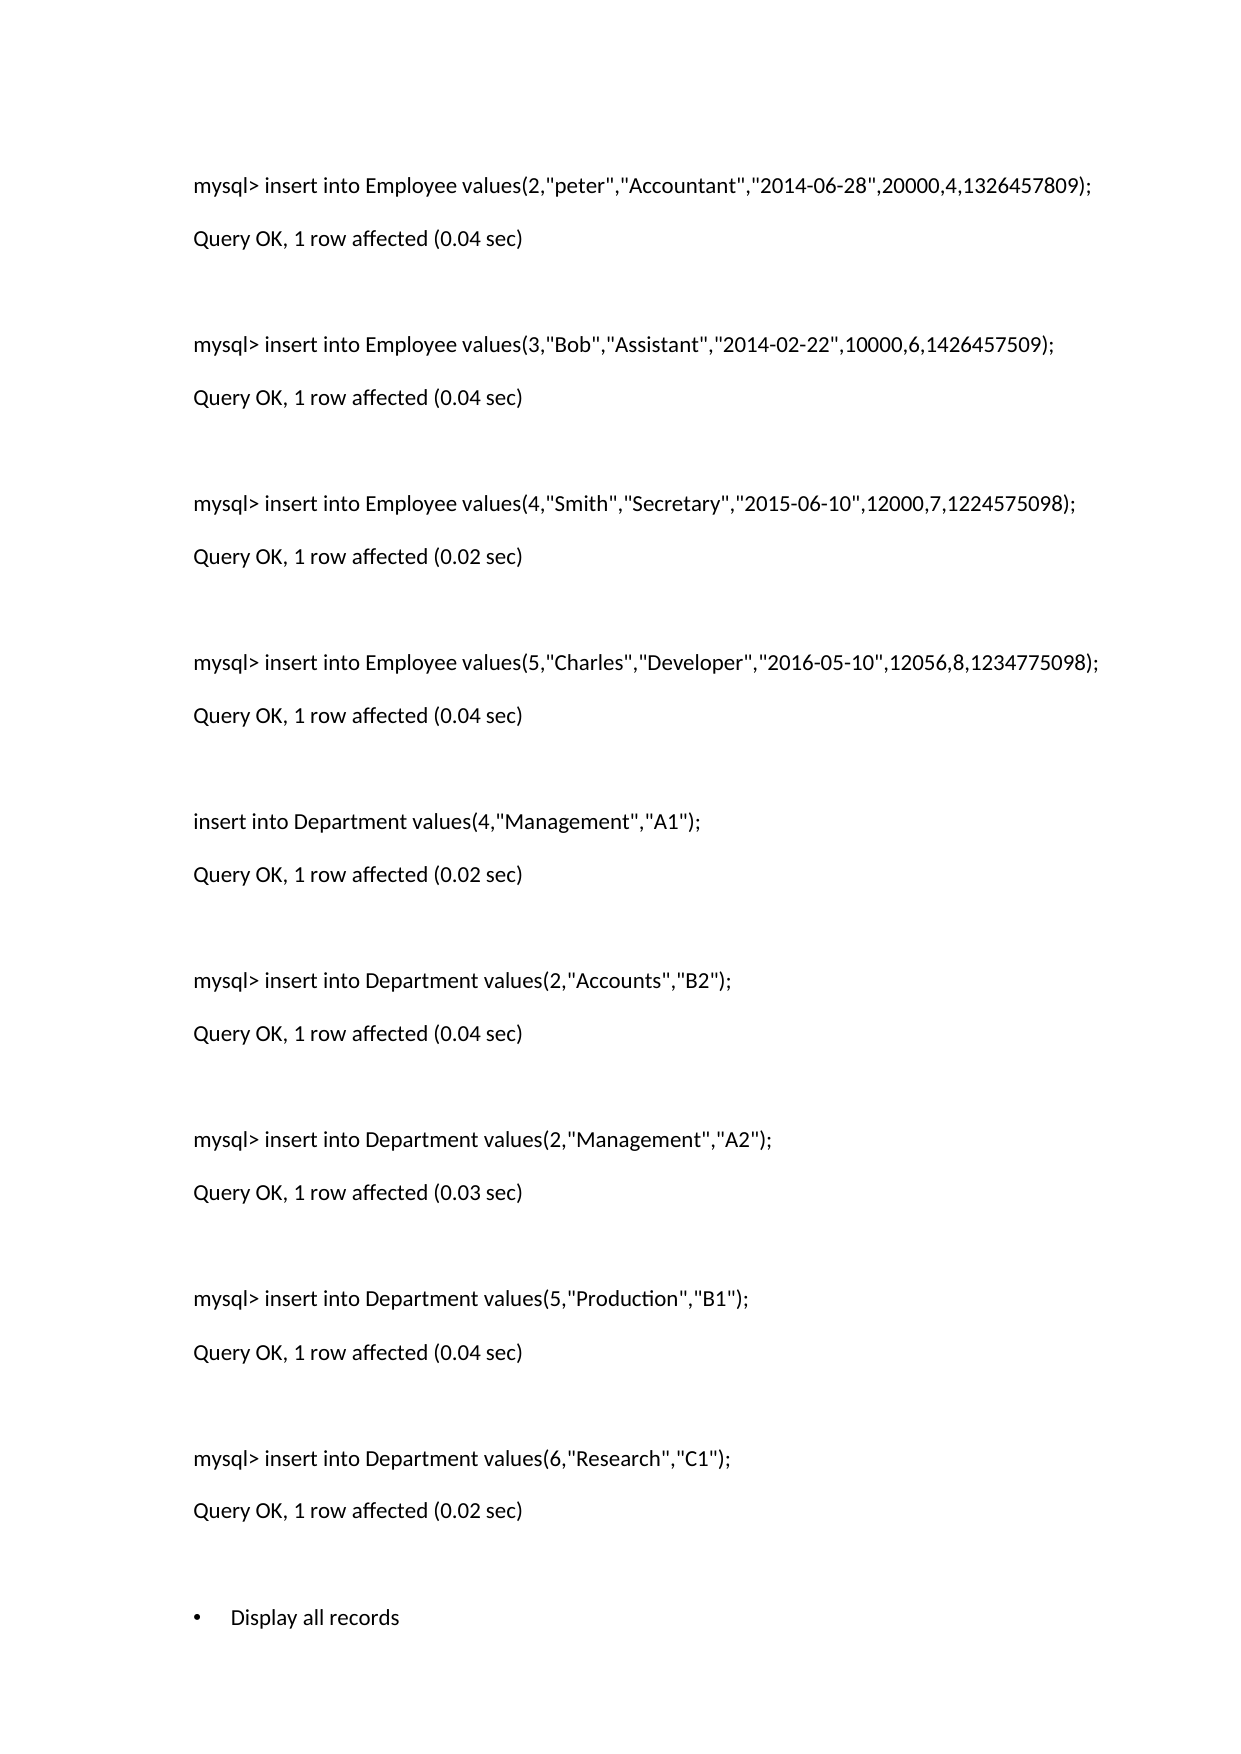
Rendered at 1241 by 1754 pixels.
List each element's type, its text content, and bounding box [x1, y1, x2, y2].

text Query OK, 1 row affected (0.02 sec) [193, 1497, 1122, 1525]
text mysql> insert into Department values(5,"Production","B1"); [193, 1284, 1122, 1313]
text mysql> insert into Department values(2,"Management","A2"); [193, 1126, 1122, 1153]
text mysql> insert into Employee values(4,"Smith","Secretary","2015-06-10",12000,7,1224575098); [193, 489, 1122, 517]
text Query OK, 1 row affected (0.03 sec) [193, 1178, 1122, 1207]
text Query OK, 1 row affected (0.04 sec) [193, 701, 1122, 729]
text mysql> insert into Employee values(3,"Bob","Assistant","2014-02-22",10000,6,1426457509); [193, 330, 1122, 358]
text Query OK, 1 row affected (0.04 sec) [193, 1338, 1122, 1366]
text Query OK, 1 row affected (0.04 sec) [193, 224, 1122, 252]
text Query OK, 1 row affected (0.04 sec) [193, 1019, 1122, 1047]
text Query OK, 1 row affected (0.04 sec) [193, 383, 1122, 411]
text mysql> insert into Employee values(2,"peter","Accountant","2014-06-28",20000,4,1326457809); [193, 171, 1122, 199]
text Query OK, 1 row affected (0.02 sec) [193, 860, 1122, 888]
text mysql> insert into Department values(2,"Accounts","B2"); [193, 966, 1122, 994]
text Query OK, 1 row affected (0.02 sec) [193, 542, 1122, 570]
list Display all records [156, 1603, 1122, 1631]
text mysql> insert into Employee values(5,"Charles","Developer","2016-05-10",12056,8,1234775098); [193, 648, 1122, 676]
text mysql> insert into Department values(6,"Research","C1"); [193, 1444, 1122, 1472]
text insert into Department values(4,"Management","A1"); [193, 807, 1122, 835]
